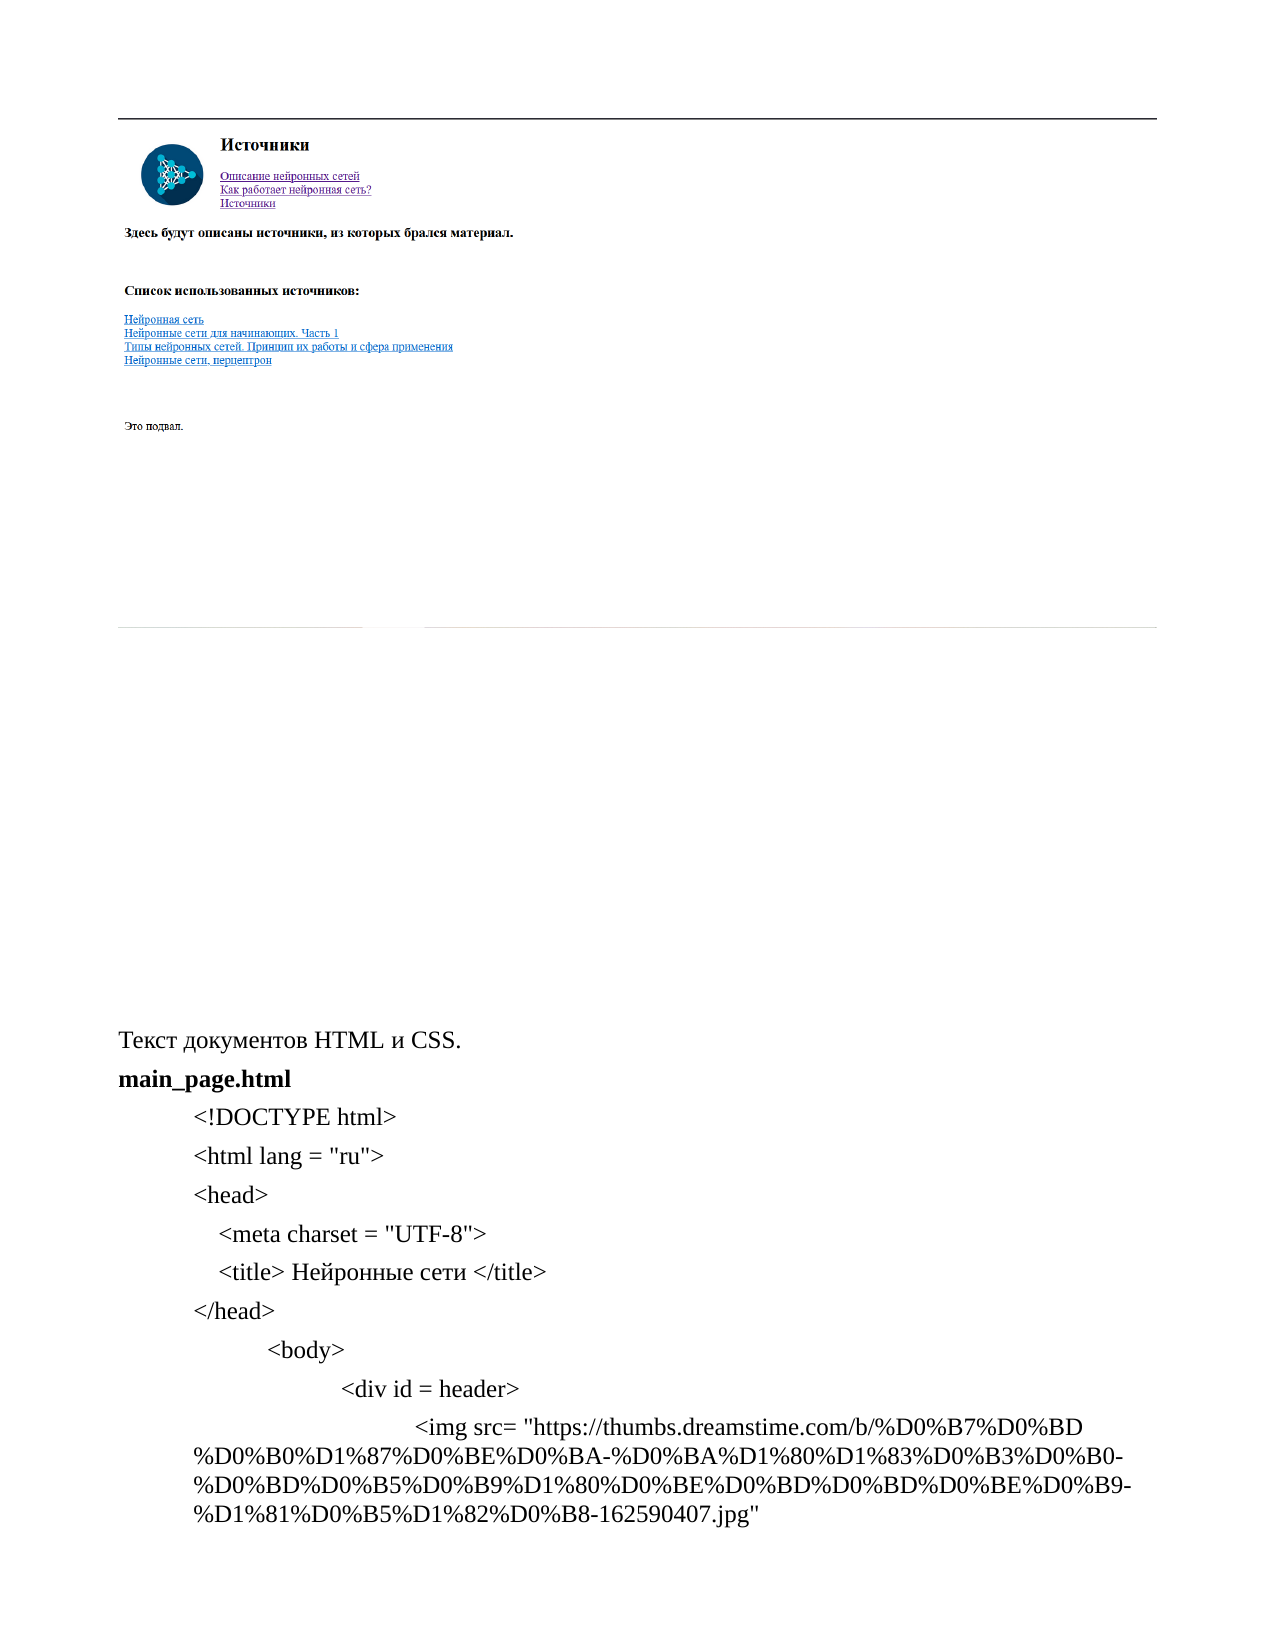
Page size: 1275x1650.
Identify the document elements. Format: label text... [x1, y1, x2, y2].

text <!DOCTYPE html> [193, 1102, 1157, 1131]
text <title> Нейронные сети </title> [193, 1257, 1157, 1286]
text Текст документов HTML и CSS. [118, 1025, 1157, 1054]
text <div id = header> [193, 1374, 1157, 1402]
text <body> [193, 1335, 1157, 1364]
text <head> [193, 1180, 1157, 1209]
text <img src= "https://thumbs.dreamstime.com/b/%D0%B7%D0%BD%D0%B0%D1%87%D0%BE%D0%BA-%D0%BA%D1%80%D1%83%D0%B3%D0%B0-%D0%BD%D0%B5%D0%B9%D1%80%D0%BE%D0%BD%D0%BD%D0%BE%D0%B9-%D1%81%D0%B5%D1%82%D0%B8-162590407.jpg" [193, 1412, 1157, 1527]
text <html lang = "ru"> [193, 1141, 1157, 1170]
text <meta charset = "UTF-8"> [193, 1219, 1157, 1247]
text </head> [193, 1296, 1157, 1325]
text main_page.html [118, 1064, 1157, 1092]
